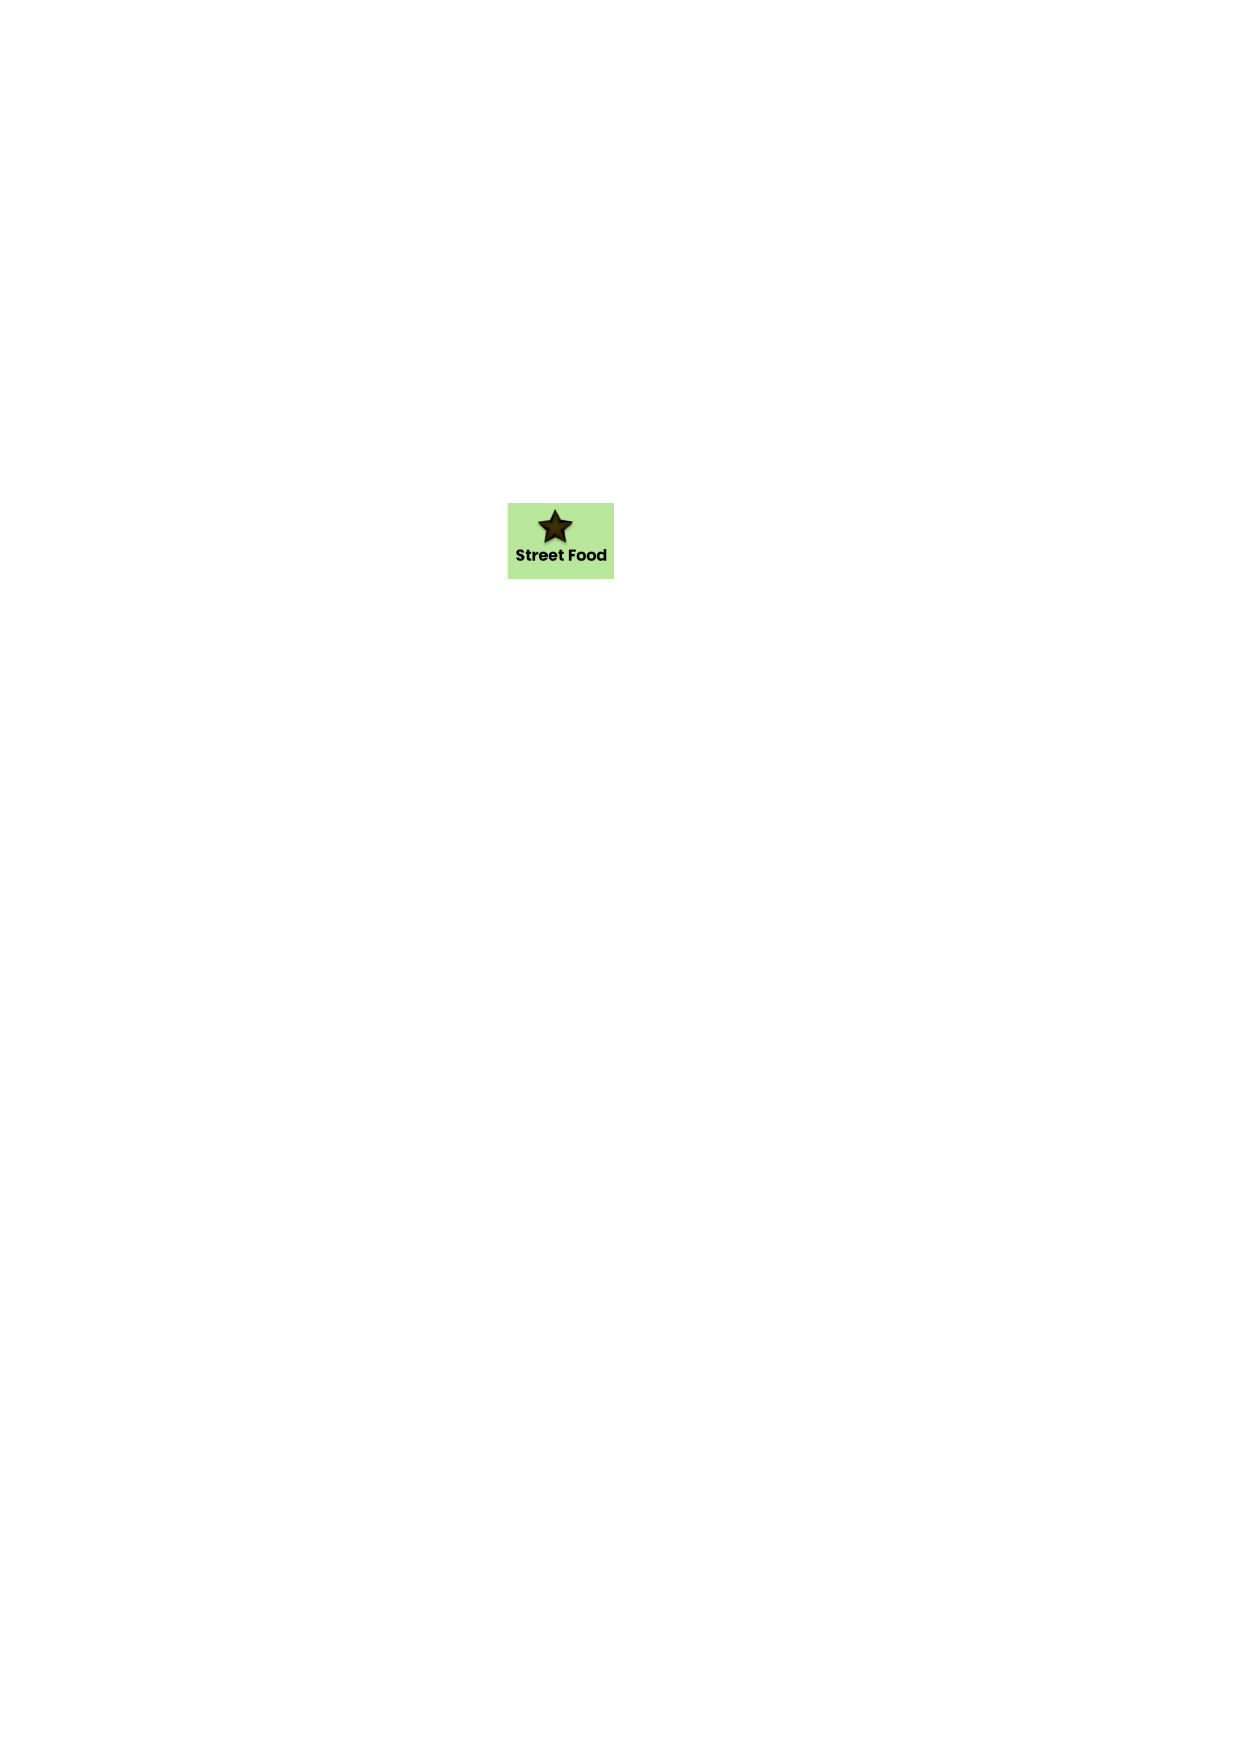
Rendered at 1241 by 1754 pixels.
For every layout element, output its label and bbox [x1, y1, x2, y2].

picture [540, 503, 586, 559]
